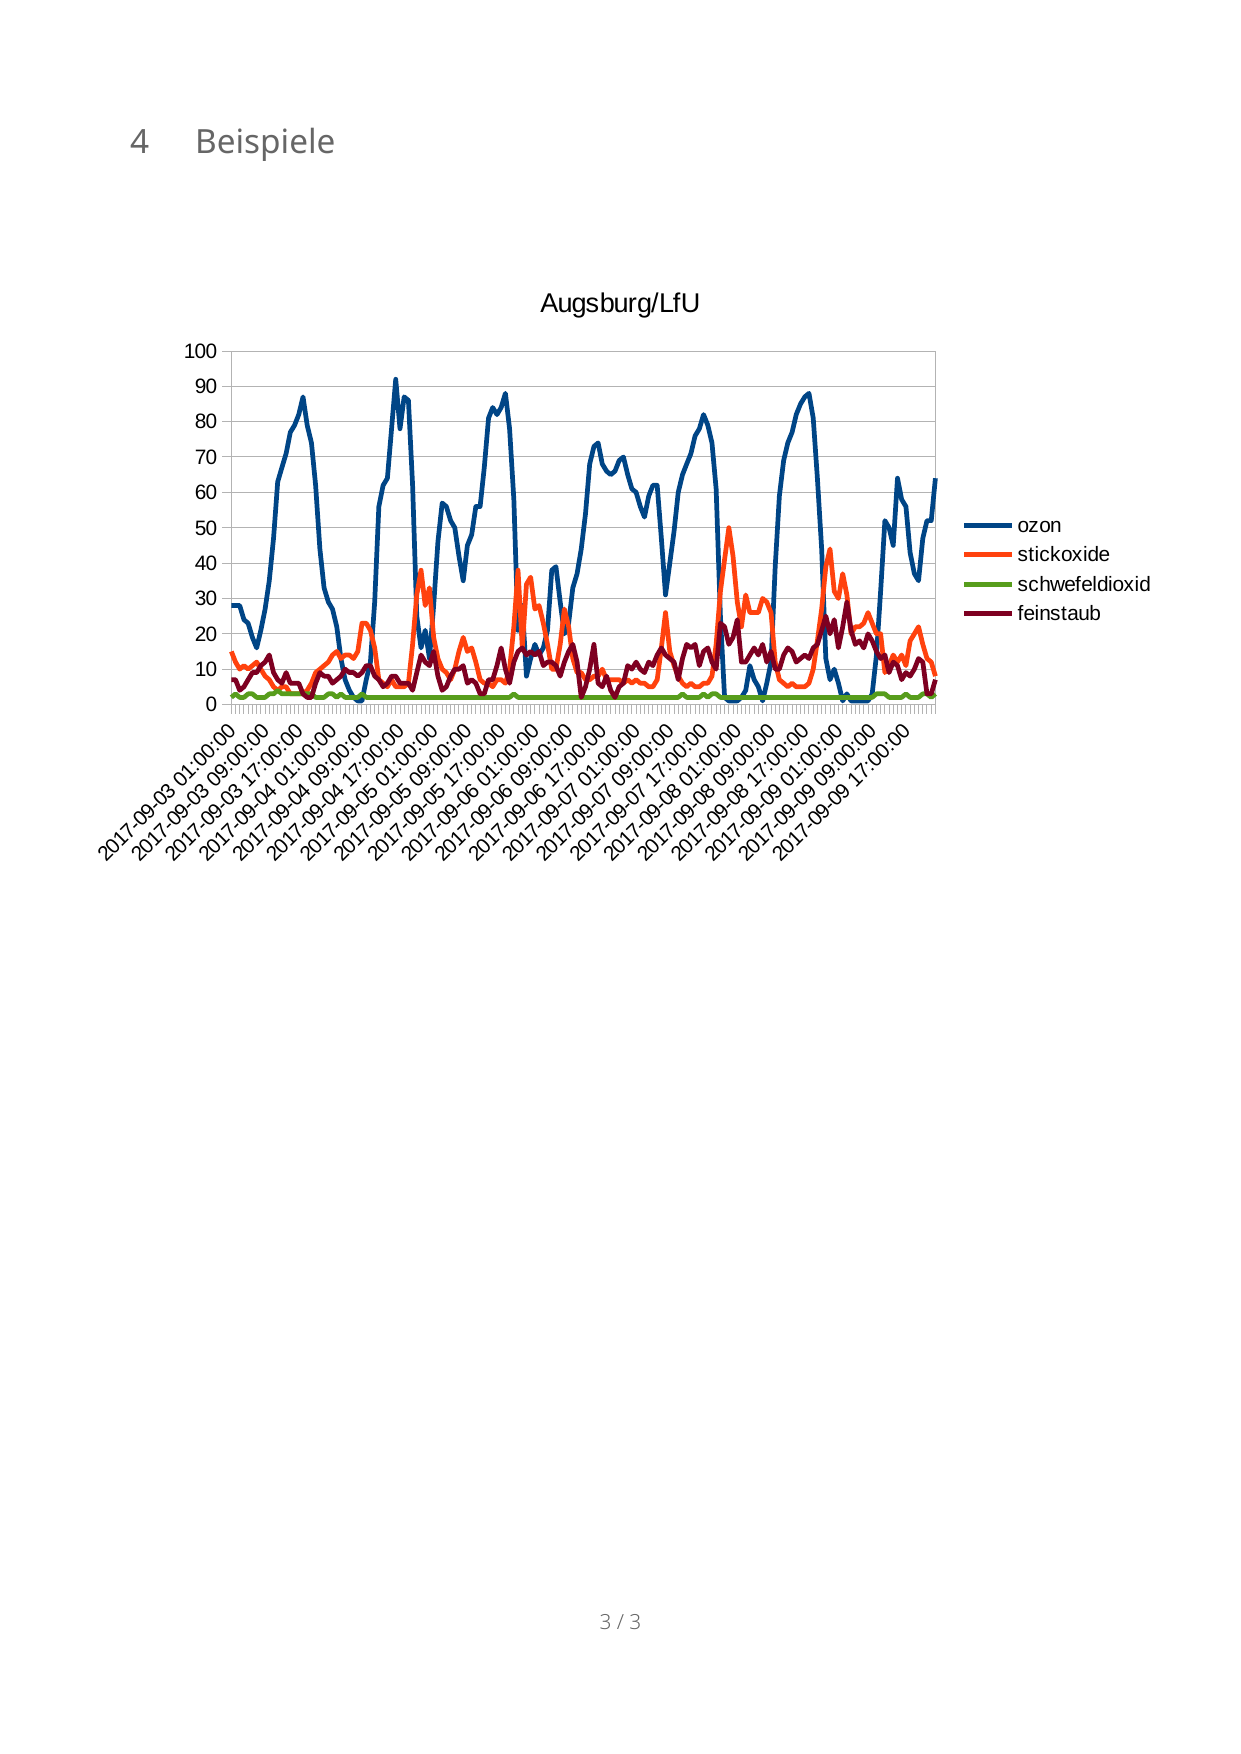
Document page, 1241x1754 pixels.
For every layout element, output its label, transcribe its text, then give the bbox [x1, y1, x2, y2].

subtitle Beispiele [130, 118, 1122, 163]
